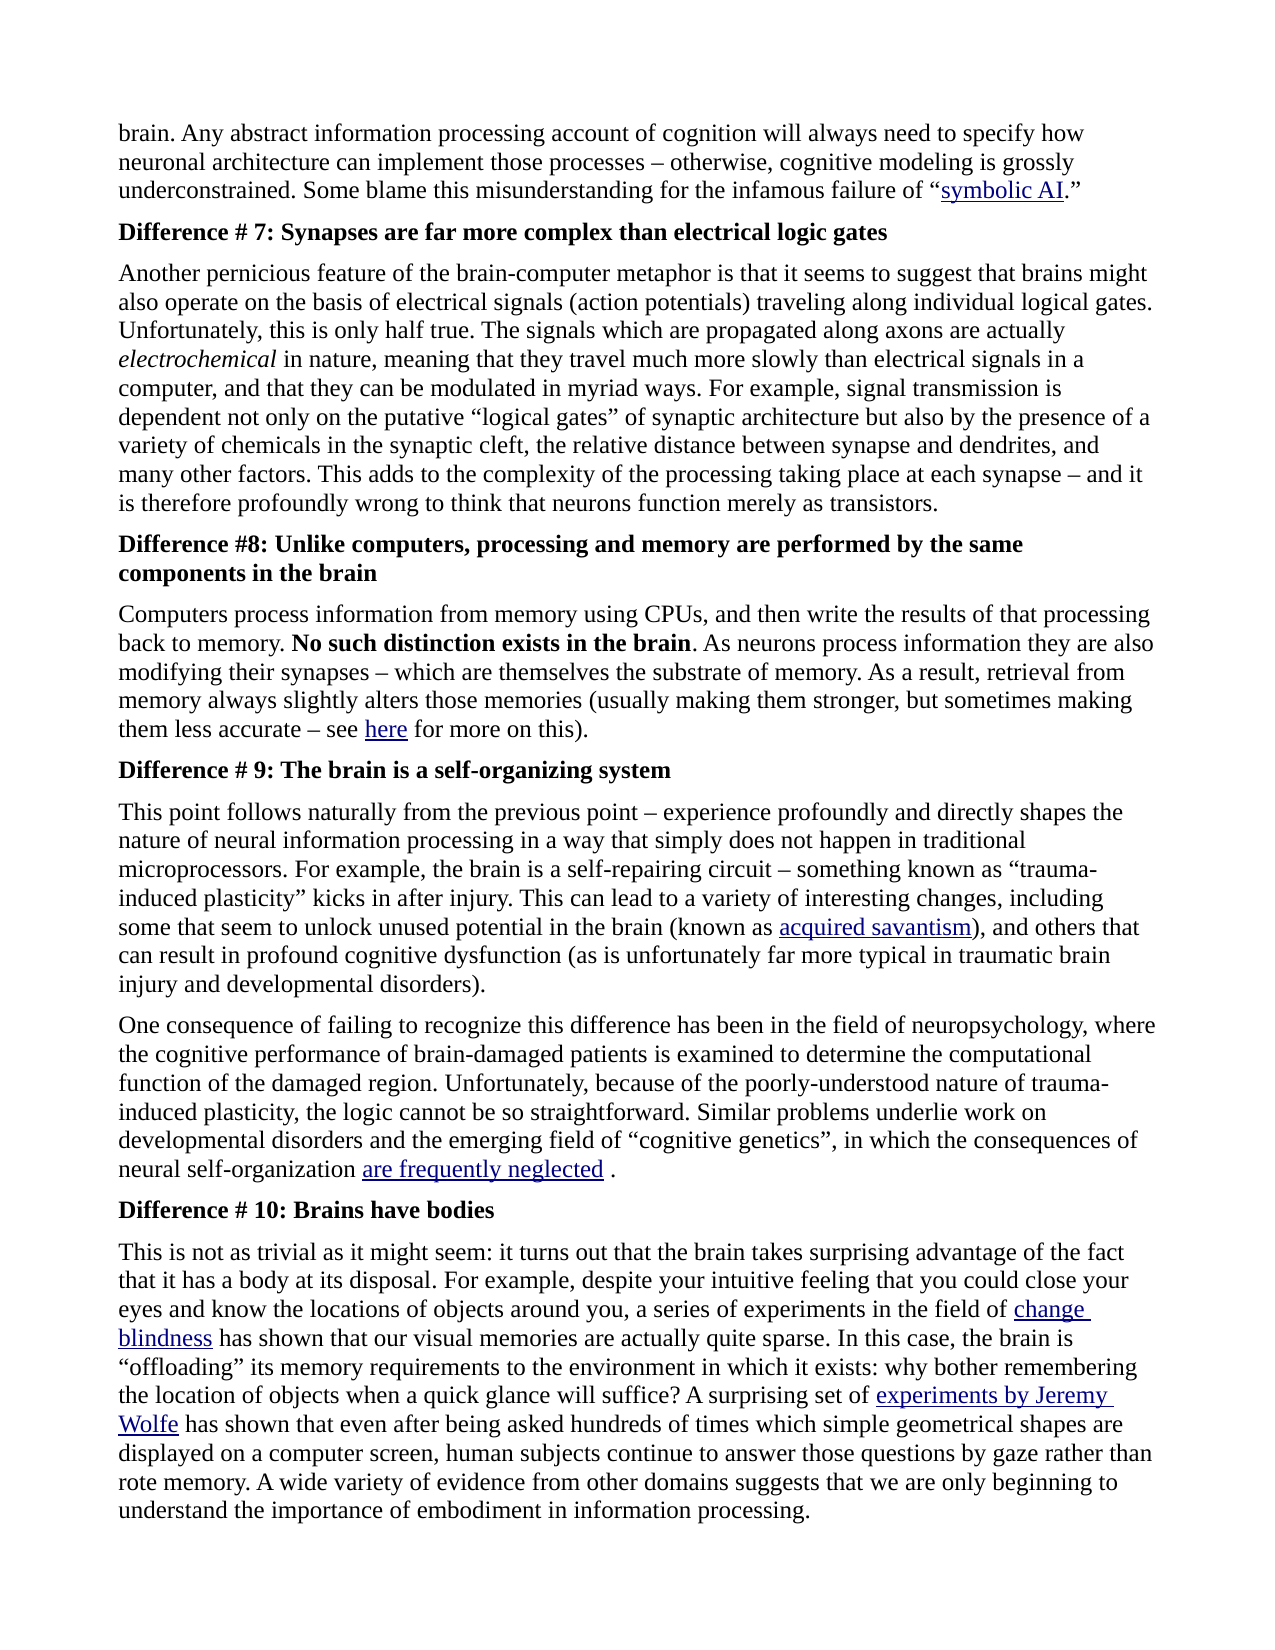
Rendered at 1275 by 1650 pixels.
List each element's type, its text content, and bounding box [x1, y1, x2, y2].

text This point follows naturally from the previous point – experience profoundly and directly shapes the nature of neural information processing in a way that simply does not happen in traditional microprocessors. For example, the brain is a self-repairing circuit – something known as “trauma-induced plasticity” kicks in after injury. This can lead to a variety of interesting changes, including some that seem to unlock unused potential in the brain (known as acquired savantism), and others that can result in profound cognitive dysfunction (as is unfortunately far more typical in traumatic brain injury and developmental disorders). [118, 797, 1157, 998]
text Difference # 10: Brains have bodies [118, 1196, 1157, 1224]
text Another pernicious feature of the brain-computer metaphor is that it seems to suggest that brains might also operate on the basis of electrical signals (action potentials) traveling along individual logical gates. Unfortunately, this is only half true. The signals which are propagated along axons are actually electrochemical in nature, meaning that they travel much more slowly than electrical signals in a computer, and that they can be modulated in myriad ways. For example, signal transmission is dependent not only on the putative “logical gates” of synaptic architecture but also by the presence of a variety of chemicals in the synaptic cleft, the relative distance between synapse and dendrites, and many other factors. This adds to the complexity of the processing taking place at each synapse – and it is therefore profoundly wrong to think that neurons function merely as transistors. [118, 258, 1157, 517]
text brain. Any abstract information processing account of cognition will always need to specify how neuronal architecture can implement those processes – otherwise, cognitive modeling is grossly underconstrained. Some blame this misunderstanding for the infamous failure of “symbolic AI.” [118, 118, 1157, 204]
text This is not as trivial as it might seem: it turns out that the brain takes surprising advantage of the fact that it has a body at its disposal. For example, despite your intuitive feeling that you could close your eyes and know the locations of objects around you, a series of experiments in the field of change blindness has shown that our visual memories are actually quite sparse. In this case, the brain is “offloading” its memory requirements to the environment in which it exists: why bother remembering the location of objects when a quick glance will suffice? A surprising set of experiments by Jeremy Wolfe has shown that even after being asked hundreds of times which simple geometrical shapes are displayed on a computer screen, human subjects continue to answer those questions by gaze rather than rote memory. A wide variety of evidence from other domains suggests that we are only beginning to understand the importance of embodiment in information processing. [118, 1237, 1157, 1524]
text Difference #8: Unlike computers, processing and memory are performed by the same components in the brain [118, 529, 1157, 587]
text Difference # 9: The brain is a self-organizing system [118, 756, 1157, 784]
text One consequence of failing to recognize this difference has been in the field of neuropsychology, where the cognitive performance of brain-damaged patients is examined to determine the computational function of the damaged region. Unfortunately, because of the poorly-understood nature of trauma-induced plasticity, the logic cannot be so straightforward. Similar problems underlie work on developmental disorders and the emerging field of “cognitive genetics”, in which the consequences of neural self-organization are frequently neglected . [118, 1011, 1157, 1183]
text Computers process information from memory using CPUs, and then write the results of that processing back to memory. No such distinction exists in the brain. As neurons process information they are also modifying their synapses – which are themselves the substrate of memory. As a result, retrieval from memory always slightly alters those memories (usually making them stronger, but sometimes making them less accurate – see here for more on this). [118, 599, 1157, 743]
text Difference # 7: Synapses are far more complex than electrical logic gates [118, 217, 1157, 246]
